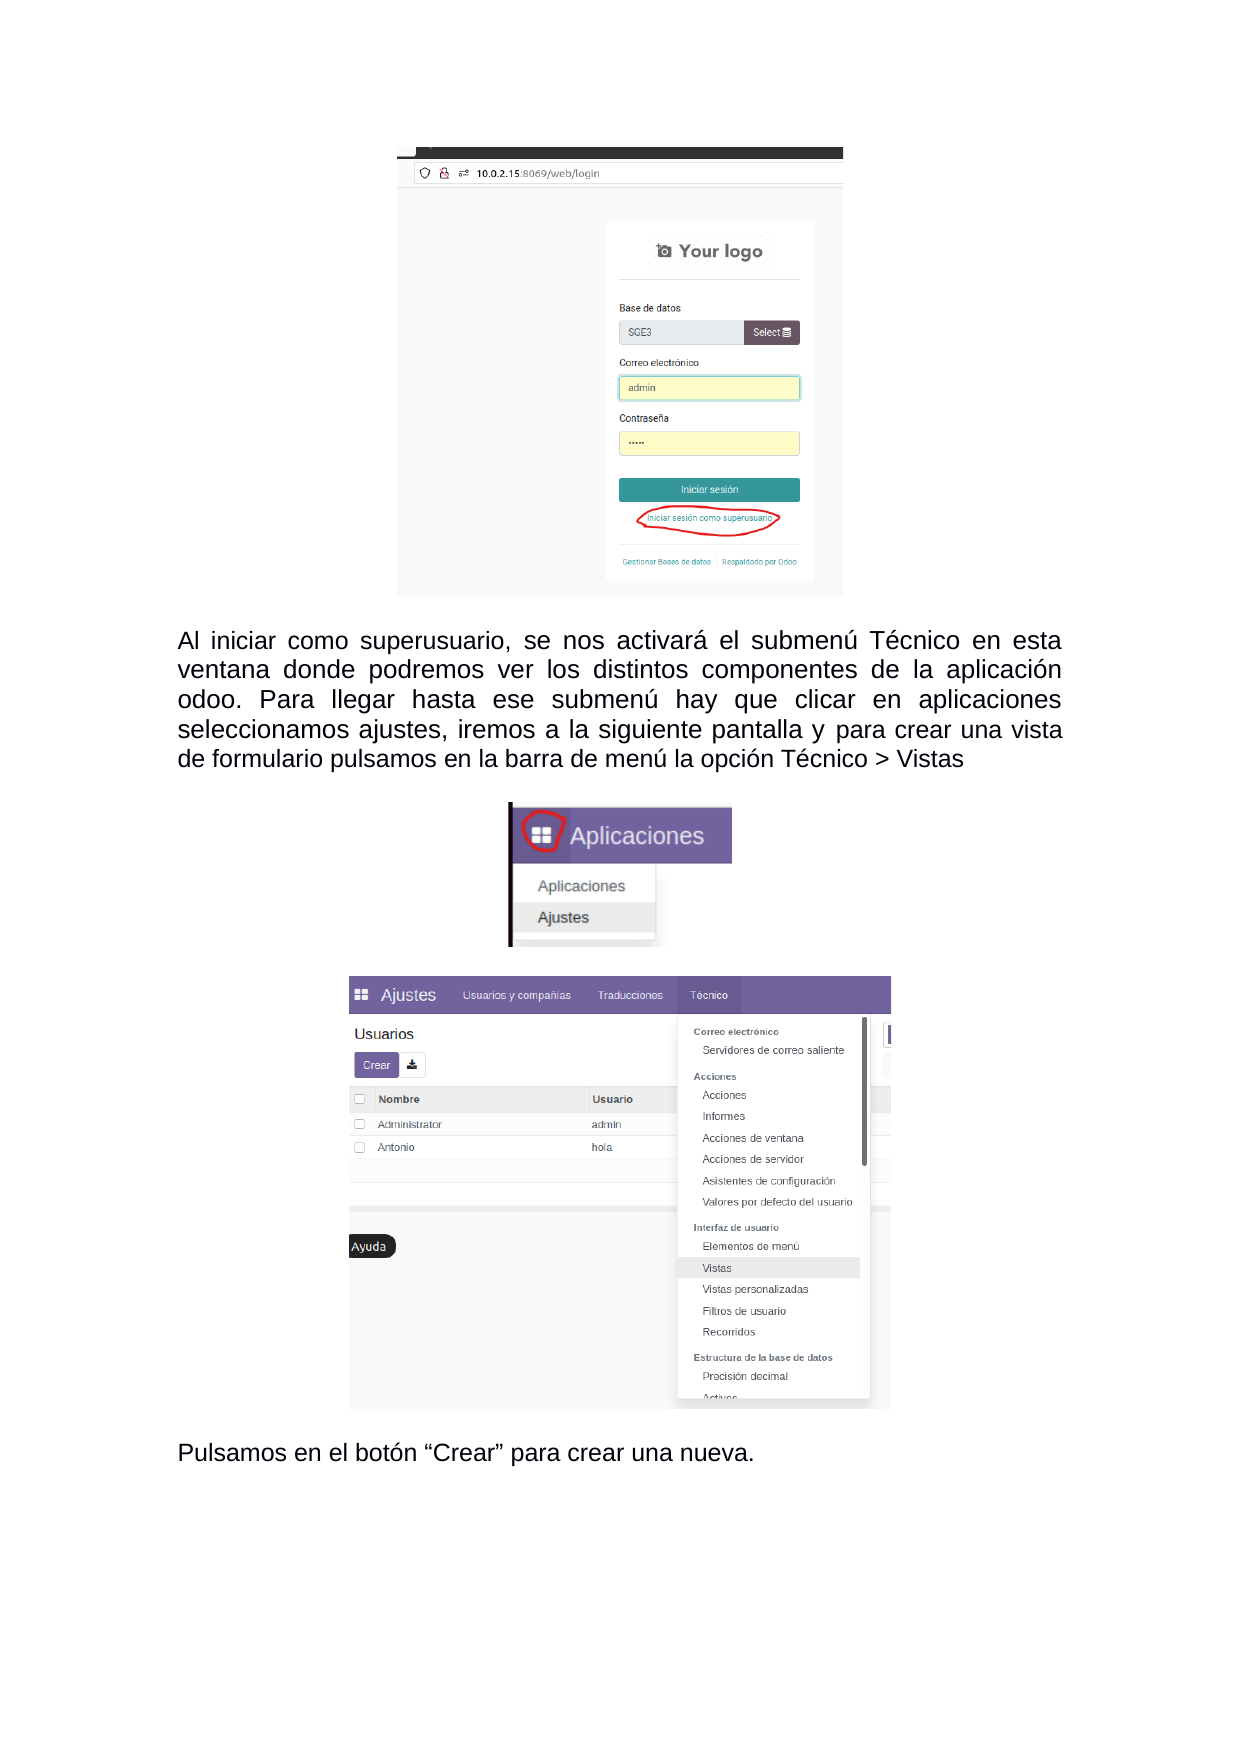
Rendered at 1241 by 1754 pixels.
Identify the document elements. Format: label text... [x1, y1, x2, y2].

text Pulsamos en el botón “Crear” para crear una nueva. [177, 1438, 1063, 1467]
text Al iniciar como superusuario, se nos activará el submenú Técnico en esta ventana donde podremos ver los distintos componentes de la aplicación odoo. Para llegar hasta ese submenú hay que clicar en aplicaciones seleccionamos ajustes, iremos a la siguiente pantalla y para crear una vista de formulario pulsamos en la barra de menú la opción Técnico > Vistas [177, 625, 1063, 773]
